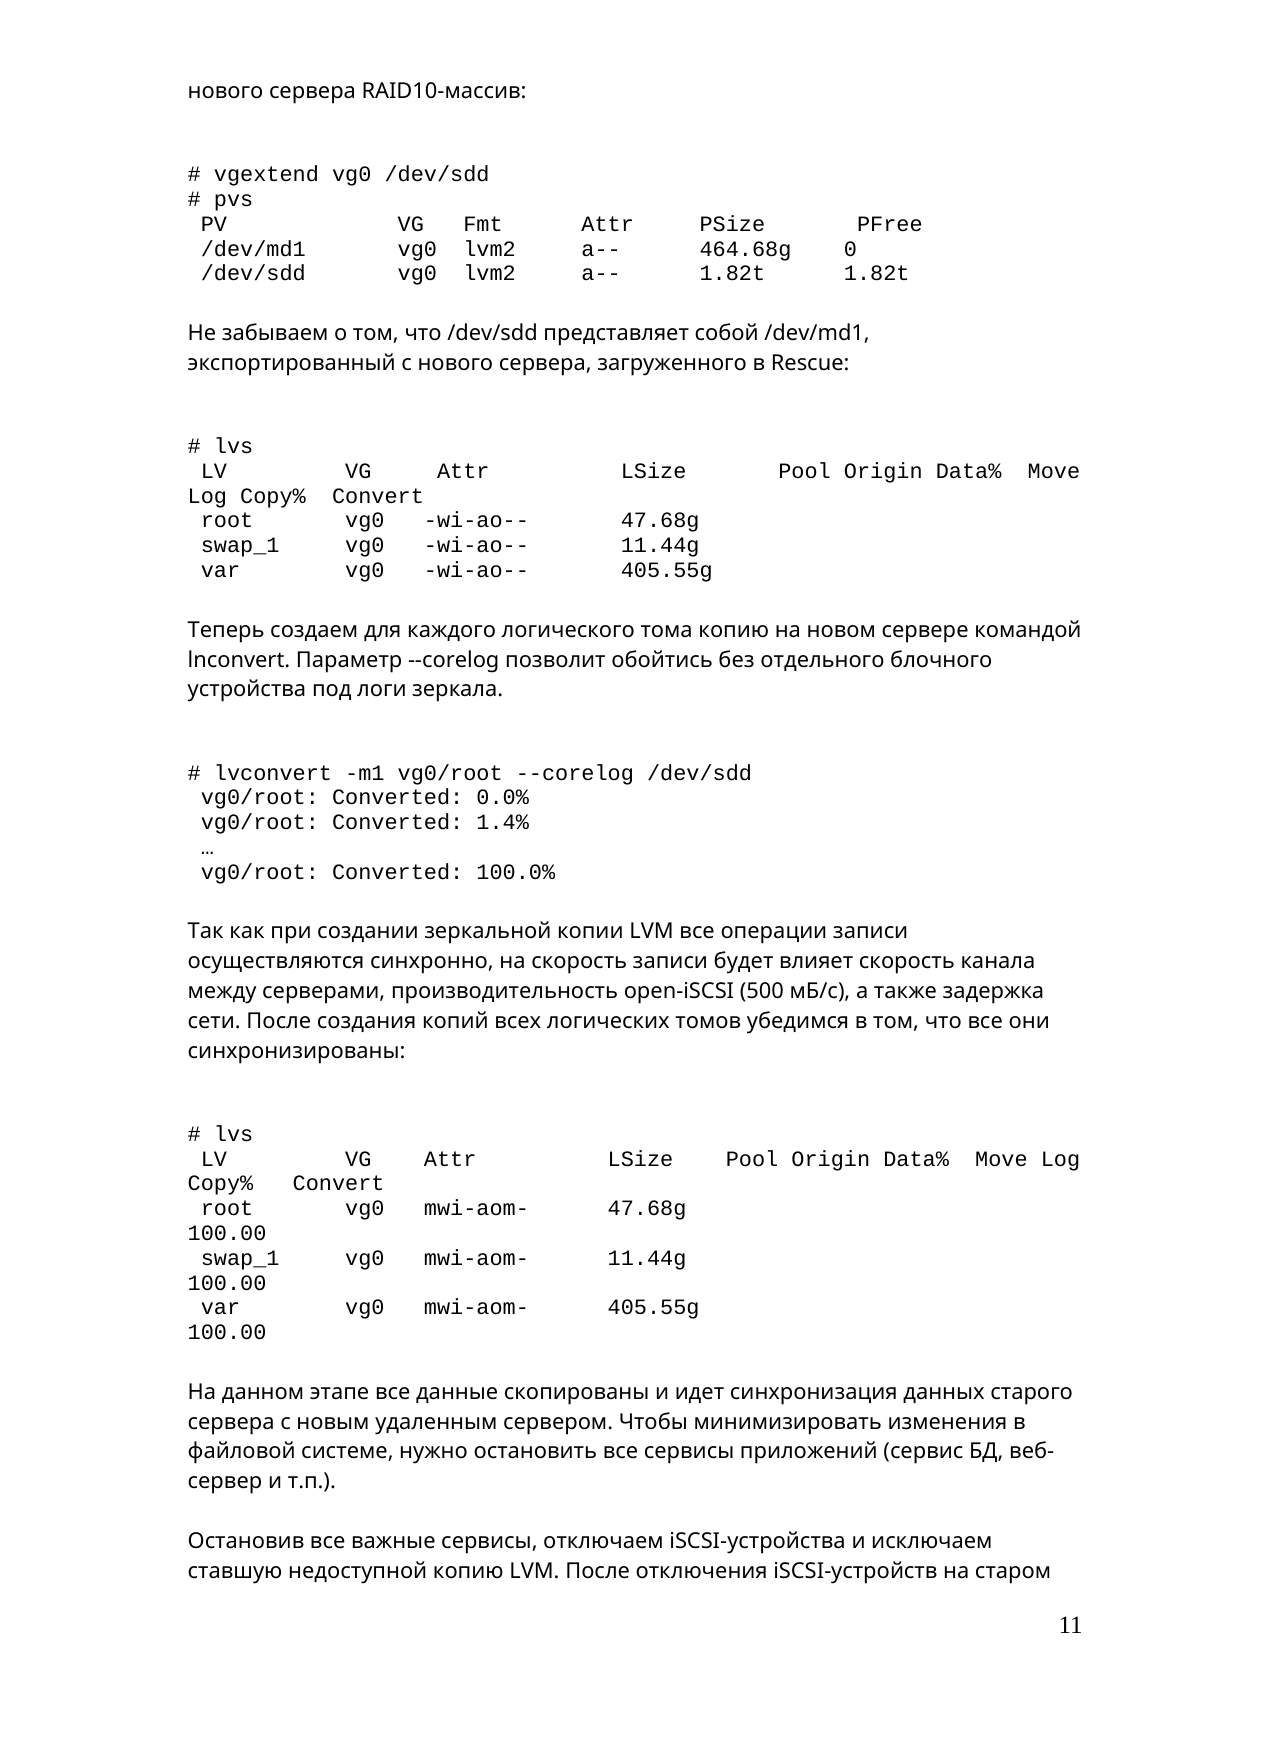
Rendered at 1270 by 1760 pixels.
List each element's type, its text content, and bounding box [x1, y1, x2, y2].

text Теперь создаем для каждого логического тома копию на новом сервере командой lnconvert. Параметр --corelog позволит обойтись без отдельного блочного устройства под логи зеркала. [187, 584, 1082, 762]
text # lvs [187, 435, 1082, 460]
text … [187, 836, 1082, 861]
text var vg0 mwi-aom- 405.55g 100.00 [187, 1296, 1082, 1346]
text vg0/root: Converted: 100.0% [187, 861, 1082, 886]
text var vg0 -wi-ao-- 405.55g [187, 559, 1082, 584]
text vg0/root: Converted: 1.4% [187, 811, 1082, 836]
text swap_1 vg0 -wi-ao-- 11.44g [187, 534, 1082, 559]
text Не забываем о том, что /dev/sdd представляет собой /dev/md1, экспортированный с нового сервера, загруженного в Rescue: [187, 287, 1082, 435]
text нового сервера RAID10-массив: [187, 75, 1082, 163]
text vg0/root: Converted: 0.0% [187, 786, 1082, 811]
text swap_1 vg0 mwi-aom- 11.44g 100.00 [187, 1247, 1082, 1296]
text На данном этапе все данные скопированы и идет синхронизация данных старого сервера с новым удаленным сервером. Чтобы минимизировать изменения в файловой системе, нужно остановить все сервисы приложений (сервис БД, веб-сервер и т.п.). Остановив все важные сервисы, отключаем iSCSI-устройства и исключаем ставшую недоступной копию LVM. После отключения iSCSI-устройств на старом [187, 1346, 1082, 1584]
text # pvs [187, 188, 1082, 213]
text # lvconvert -m1 vg0/root --corelog /dev/sdd [187, 762, 1082, 786]
text # lvs [187, 1123, 1082, 1148]
text root vg0 -wi-ao-- 47.68g [187, 509, 1082, 534]
text # vgextend vg0 /dev/sdd [187, 163, 1082, 188]
text root vg0 mwi-aom- 47.68g 100.00 [187, 1197, 1082, 1247]
text Так как при создании зеркальной копии LVM все операции записи осуществляются синхронно, на скорость записи будет влияет скорость канала между серверами, производительность open-iSCSI (500 мБ/с), а также задержка сети. После создания копий всех логических томов убедимся в том, что все они синхронизированы: [187, 886, 1082, 1123]
text /dev/md1 vg0 lvm2 a-- 464.68g 0 [187, 238, 1082, 262]
text LV VG Attr LSize Pool Origin Data% Move Log Copy% Convert [187, 460, 1082, 509]
text /dev/sdd vg0 lvm2 a-- 1.82t 1.82t [187, 262, 1082, 287]
text PV VG Fmt Attr PSize PFree [187, 213, 1082, 238]
text LV VG Attr LSize Pool Origin Data% Move Log Copy% Convert [187, 1148, 1082, 1197]
